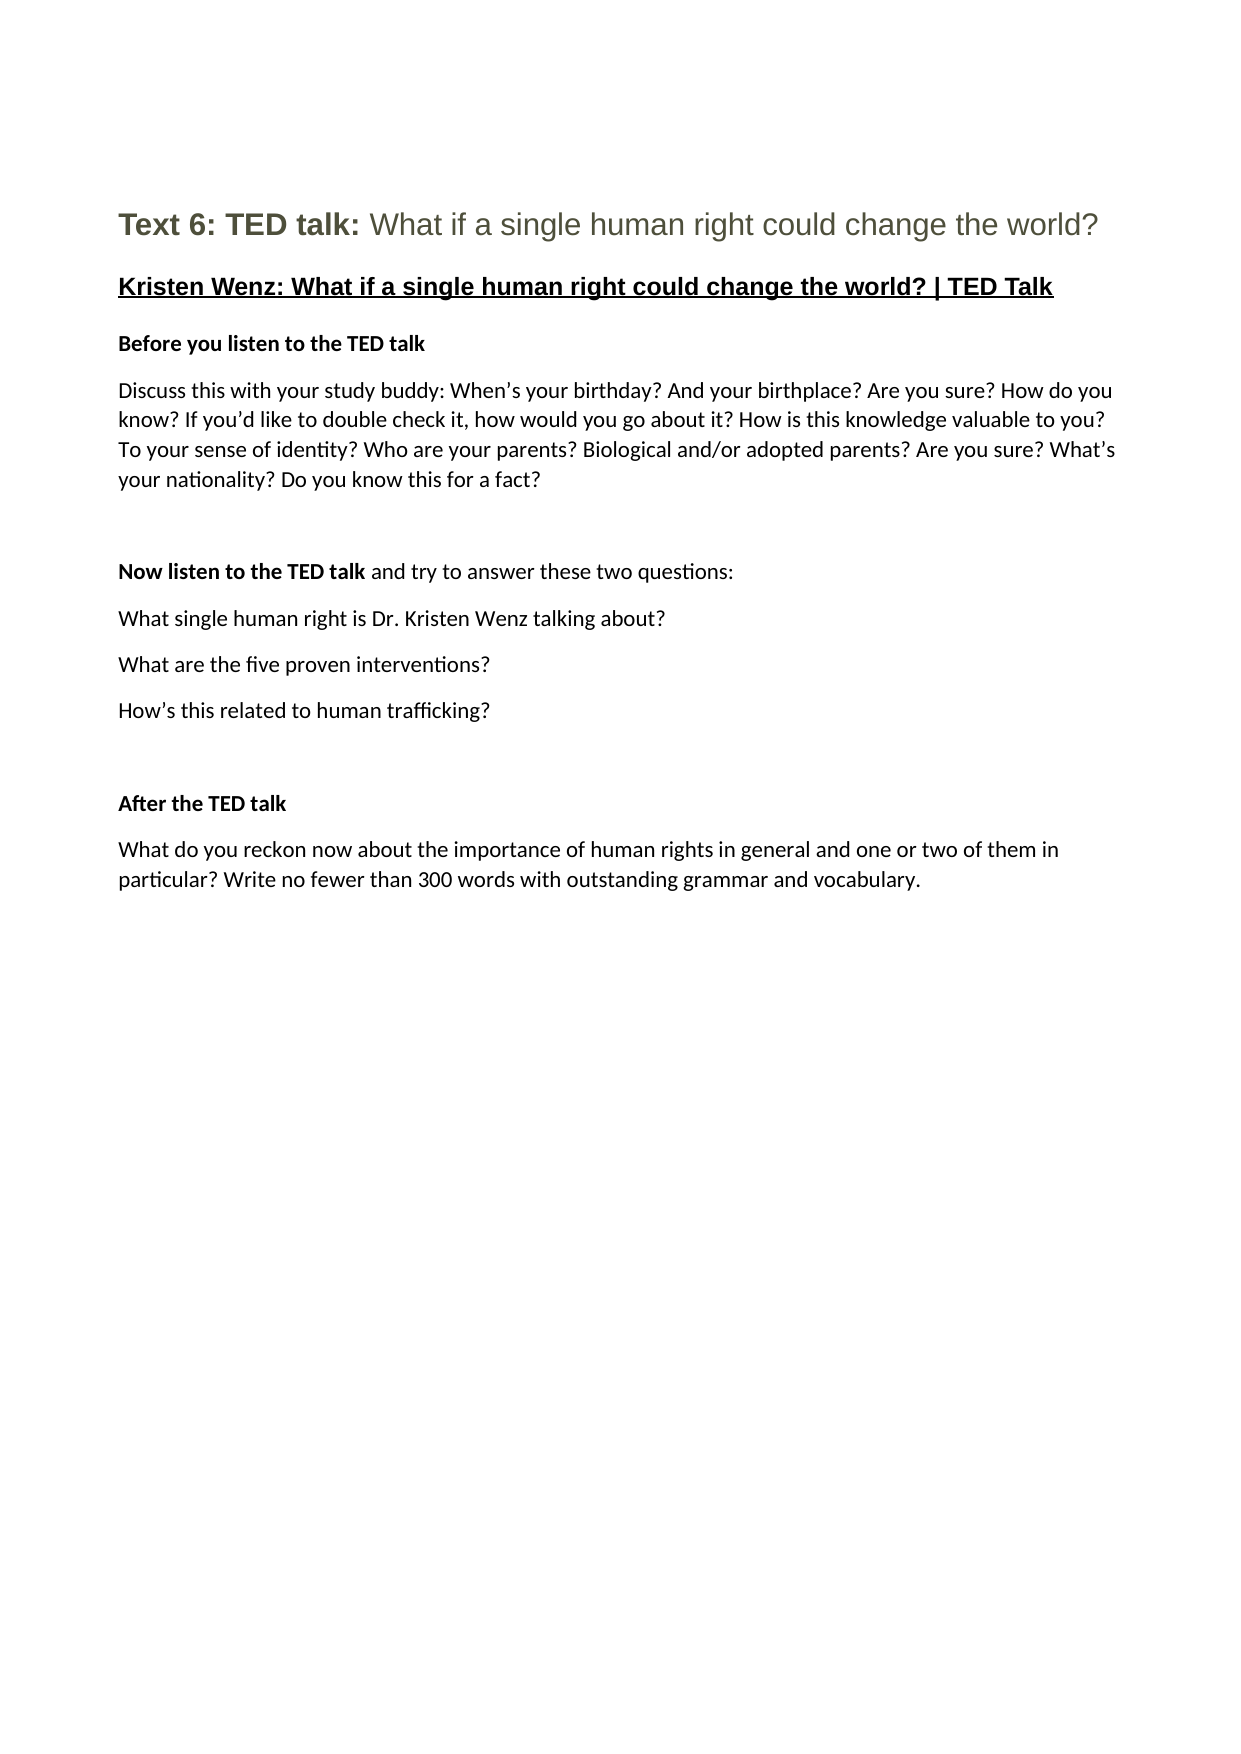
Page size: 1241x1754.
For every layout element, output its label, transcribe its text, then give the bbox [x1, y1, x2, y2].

text What are the five proven interventions? [118, 650, 1122, 678]
text Discuss this with your study buddy: When’s your birthday? And your birthplace? Are you sure? How do you know? If you’d like to double check it, how would you go about it? How is this knowledge valuable to you? To your sense of identity? Who are your parents? Biological and/or adopted parents? Are you sure? What’s your nationality? Do you know this for a fact? [118, 376, 1122, 493]
text What single human right is Dr. Kristen Wenz talking about? [118, 604, 1122, 632]
text Before you listen to the TED talk [118, 329, 1122, 357]
subtitle Kristen Wenz: What if a single human right could change the world? | TED Talk [118, 271, 1122, 300]
text How’s this related to human trafficking? [118, 697, 1122, 724]
subtitle Text 6: TED talk: What if a single human right could change the world? [118, 206, 1122, 242]
text After the TED talk [118, 789, 1122, 817]
text What do you reckon now about the importance of human rights in general and one or two of them in particular? Write no fewer than 300 words with outstanding grammar and vocabulary. [118, 836, 1122, 893]
text Now listen to the TED talk and try to answer these two questions: [118, 557, 1122, 586]
